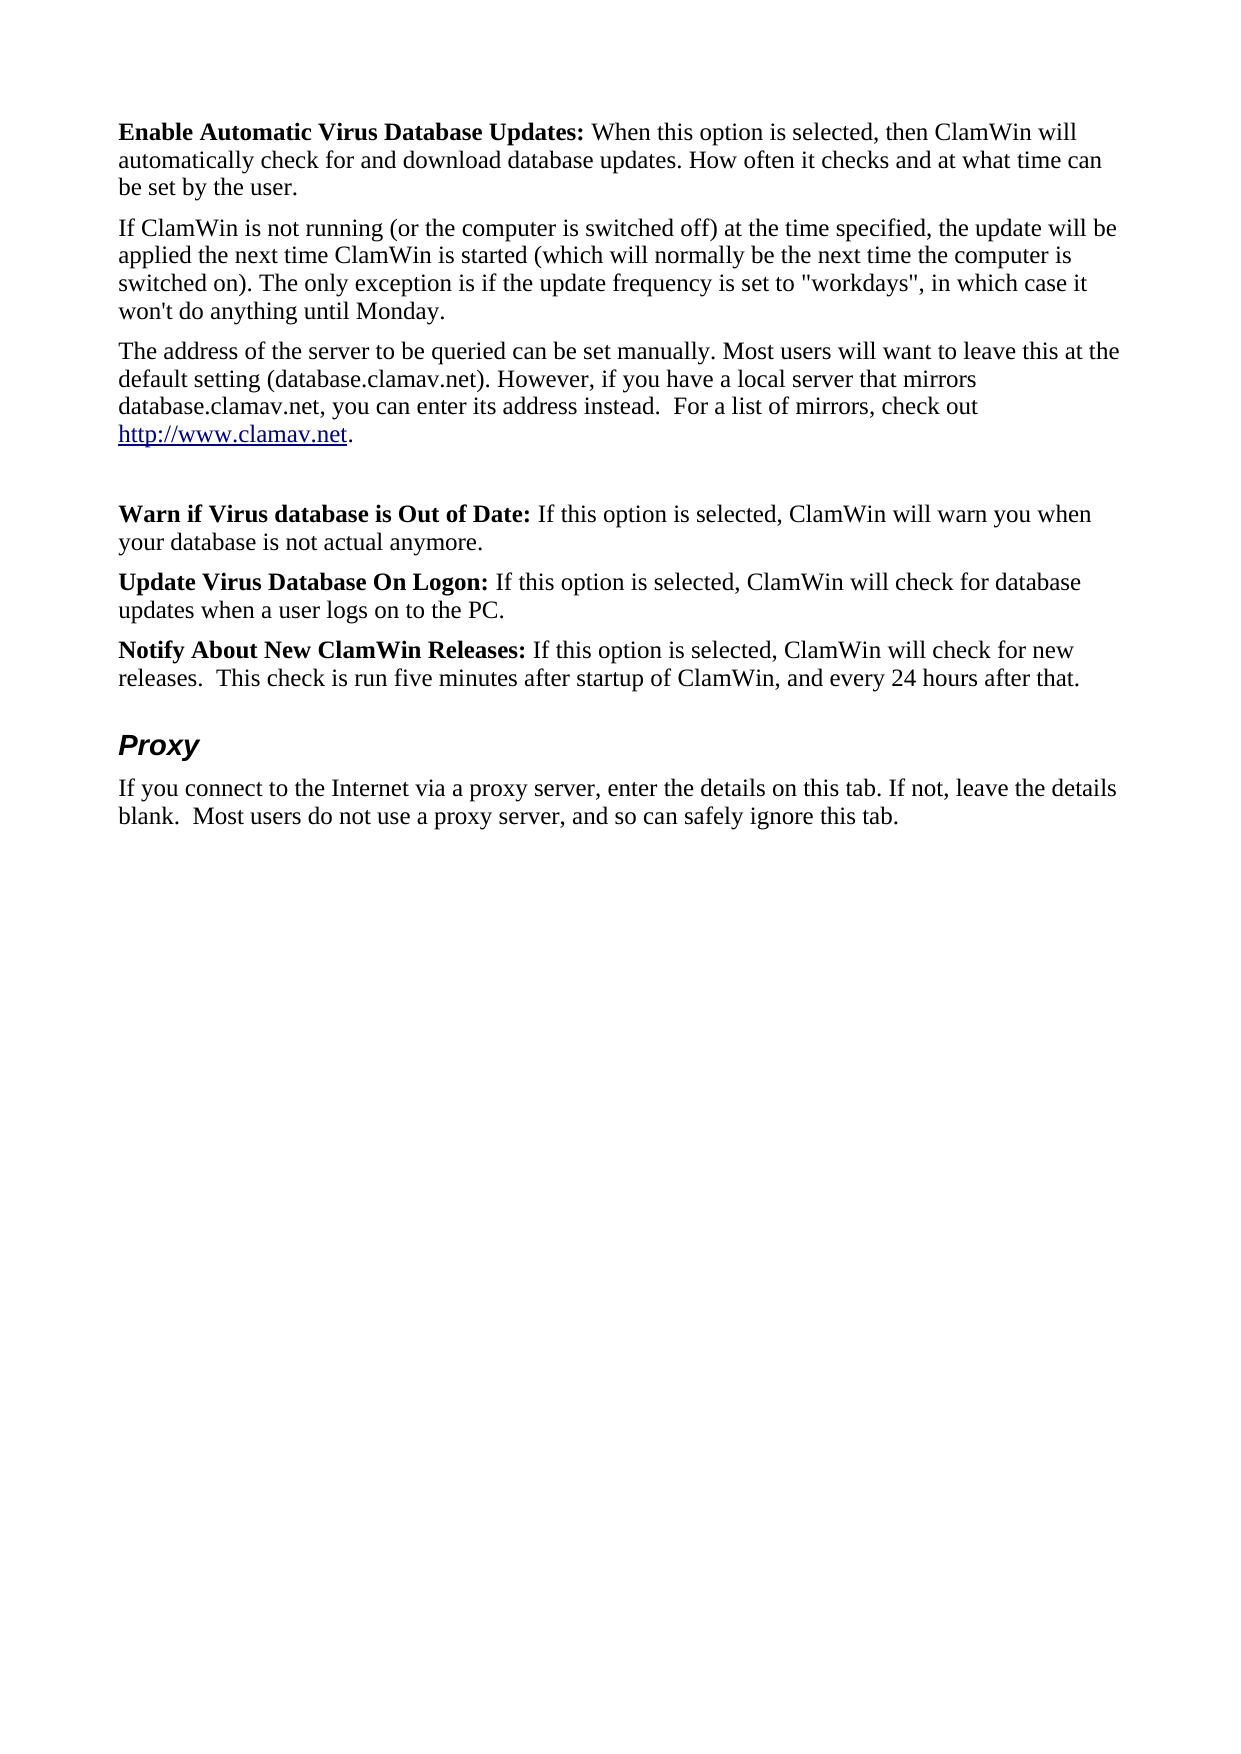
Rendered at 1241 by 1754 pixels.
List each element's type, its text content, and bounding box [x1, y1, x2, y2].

text If ClamWin is not running (or the computer is switched off) at the time specified, the update will be applied the next time ClamWin is started (which will normally be the next time the computer is switched on). The only exception is if the update frequency is set to "workdays", in which case it won't do anything until Monday. [118, 214, 1122, 324]
text The address of the server to be queried can be set manually. Most users will want to leave this at the default setting (database.clamav.net). However, if you have a local server that mirrors database.clamav.net, you can enter its address instead. For a list of mirrors, check out http://www.clamav.net. [118, 337, 1122, 448]
text Enable Automatic Virus Database Updates: When this option is selected, then ClamWin will automatically check for and download database updates. How often it checks and at what time can be set by the user. [118, 118, 1122, 201]
text Update Virus Database On Logon: If this option is selected, ClamWin will check for database updates when a user logs on to the PC. [118, 568, 1122, 624]
text If you connect to the Internet via a proxy server, enter the details on this tab. If not, leave the details blank. Most users do not use a proxy server, and so can safely ignore this tab. [118, 774, 1122, 830]
text Notify About New ClamWin Releases: If this option is selected, ClamWin will check for new releases. This check is run five minutes after startup of ClamWin, and every 24 hours after that. [118, 636, 1122, 692]
subtitle Proxy [118, 729, 1122, 762]
text Warn if Virus database is Out of Date: If this option is selected, ClamWin will warn you when your database is not actual anymore. [118, 501, 1122, 556]
